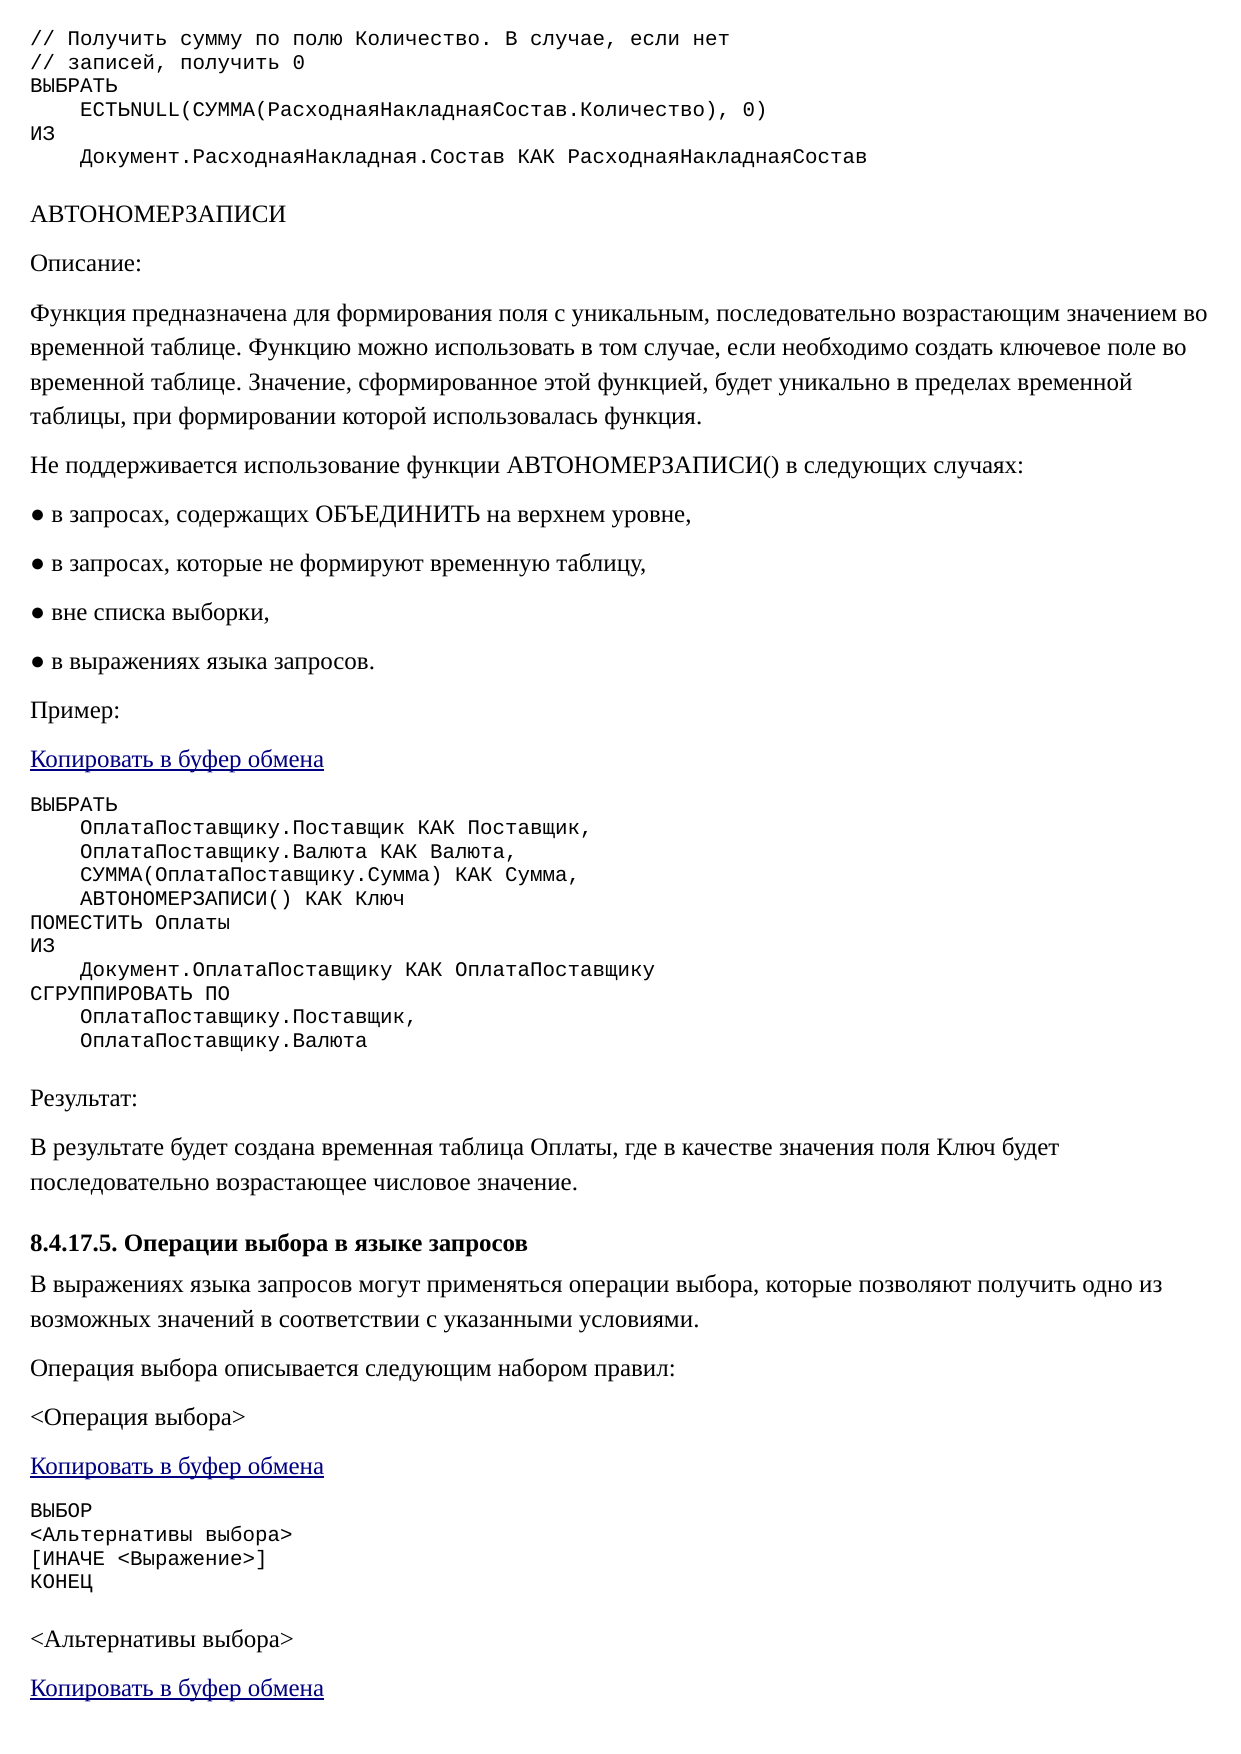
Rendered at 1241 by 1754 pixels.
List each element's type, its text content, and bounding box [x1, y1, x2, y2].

text ВЫБОР [30, 1500, 1211, 1524]
text ● в запросах, которые не формируют временную таблицу, [30, 548, 1211, 577]
text Описание: [30, 248, 1211, 277]
text ● в выражениях языка запросов. [30, 646, 1211, 675]
text АВТОНОМЕРЗАПИСИ() КАК Ключ [30, 888, 1211, 912]
text // Получить сумму по полю Количество. В случае, если нет [30, 28, 1211, 52]
text Документ.РасходнаяНакладная.Состав КАК РасходнаяНакладнаяСостав [30, 146, 1211, 170]
subtitle 8.4.17.5. Операции выбора в языке запросов [30, 1228, 1211, 1257]
text Документ.ОплатаПоставщику КАК ОплатаПоставщику [30, 959, 1211, 983]
text <Альтернативы выбора> [30, 1524, 1211, 1547]
text Функция предназначена для формирования поля с уникальным, последовательно возрастающим значением во временной таблице. Функцию можно использовать в том случае, если необходимо создать ключевое поле во временной таблице. Значение, сформированное этой функцией, будет уникально в пределах временной таблицы, при формировании которой использовалась функция. [30, 298, 1211, 430]
text СУММА(ОплатаПоставщику.Сумма) КАК Сумма, [30, 864, 1211, 888]
text В результате будет создана временная таблица Оплаты, где в качестве значения поля Ключ будет последовательно возрастающее числовое значение. [30, 1132, 1211, 1195]
text Копировать в буфер обмена [30, 1451, 1211, 1480]
text ● вне списка выборки, [30, 597, 1211, 626]
text <Операция выбора> [30, 1402, 1211, 1431]
text <Альтернативы выбора> [30, 1624, 1211, 1653]
text Пример: [30, 695, 1211, 724]
text Копировать в буфер обмена [30, 744, 1211, 773]
text ВЫБРАТЬ [30, 793, 1211, 817]
text Операция выбора описывается следующим набором правил: [30, 1353, 1211, 1382]
text ОплатаПоставщику.Валюта КАК Валюта, [30, 841, 1211, 864]
text ● в запросах, содержащих ОБЪЕДИНИТЬ на верхнем уровне, [30, 499, 1211, 528]
text Не поддерживается использование функции АВТОНОМЕРЗАПИСИ() в следующих случаях: [30, 450, 1211, 479]
text ВЫБРАТЬ [30, 75, 1211, 99]
text АВТОНОМЕРЗАПИСИ [30, 199, 1211, 228]
text [ИНАЧЕ <Выражение>] [30, 1547, 1211, 1571]
text Копировать в буфер обмена [30, 1673, 1211, 1702]
text ИЗ [30, 935, 1211, 959]
text ПОМЕСТИТЬ Оплаты [30, 912, 1211, 935]
text КОНЕЦ [30, 1571, 1211, 1595]
text СГРУППИРОВАТЬ ПО [30, 983, 1211, 1006]
text ОплатаПоставщику.Валюта [30, 1030, 1211, 1054]
text Результат: [30, 1083, 1211, 1112]
text ЕСТЬNULL(СУММА(РасходнаяНакладнаяСостав.Количество), 0) [30, 99, 1211, 123]
text В выражениях языка запросов могут применяться операции выбора, которые позволяют получить одно из возможных значений в соответствии с указанными условиями. [30, 1269, 1211, 1333]
text ОплатаПоставщику.Поставщик, [30, 1006, 1211, 1030]
text // записей, получить 0 [30, 52, 1211, 75]
text ИЗ [30, 123, 1211, 146]
text ОплатаПоставщику.Поставщик КАК Поставщик, [30, 817, 1211, 841]
